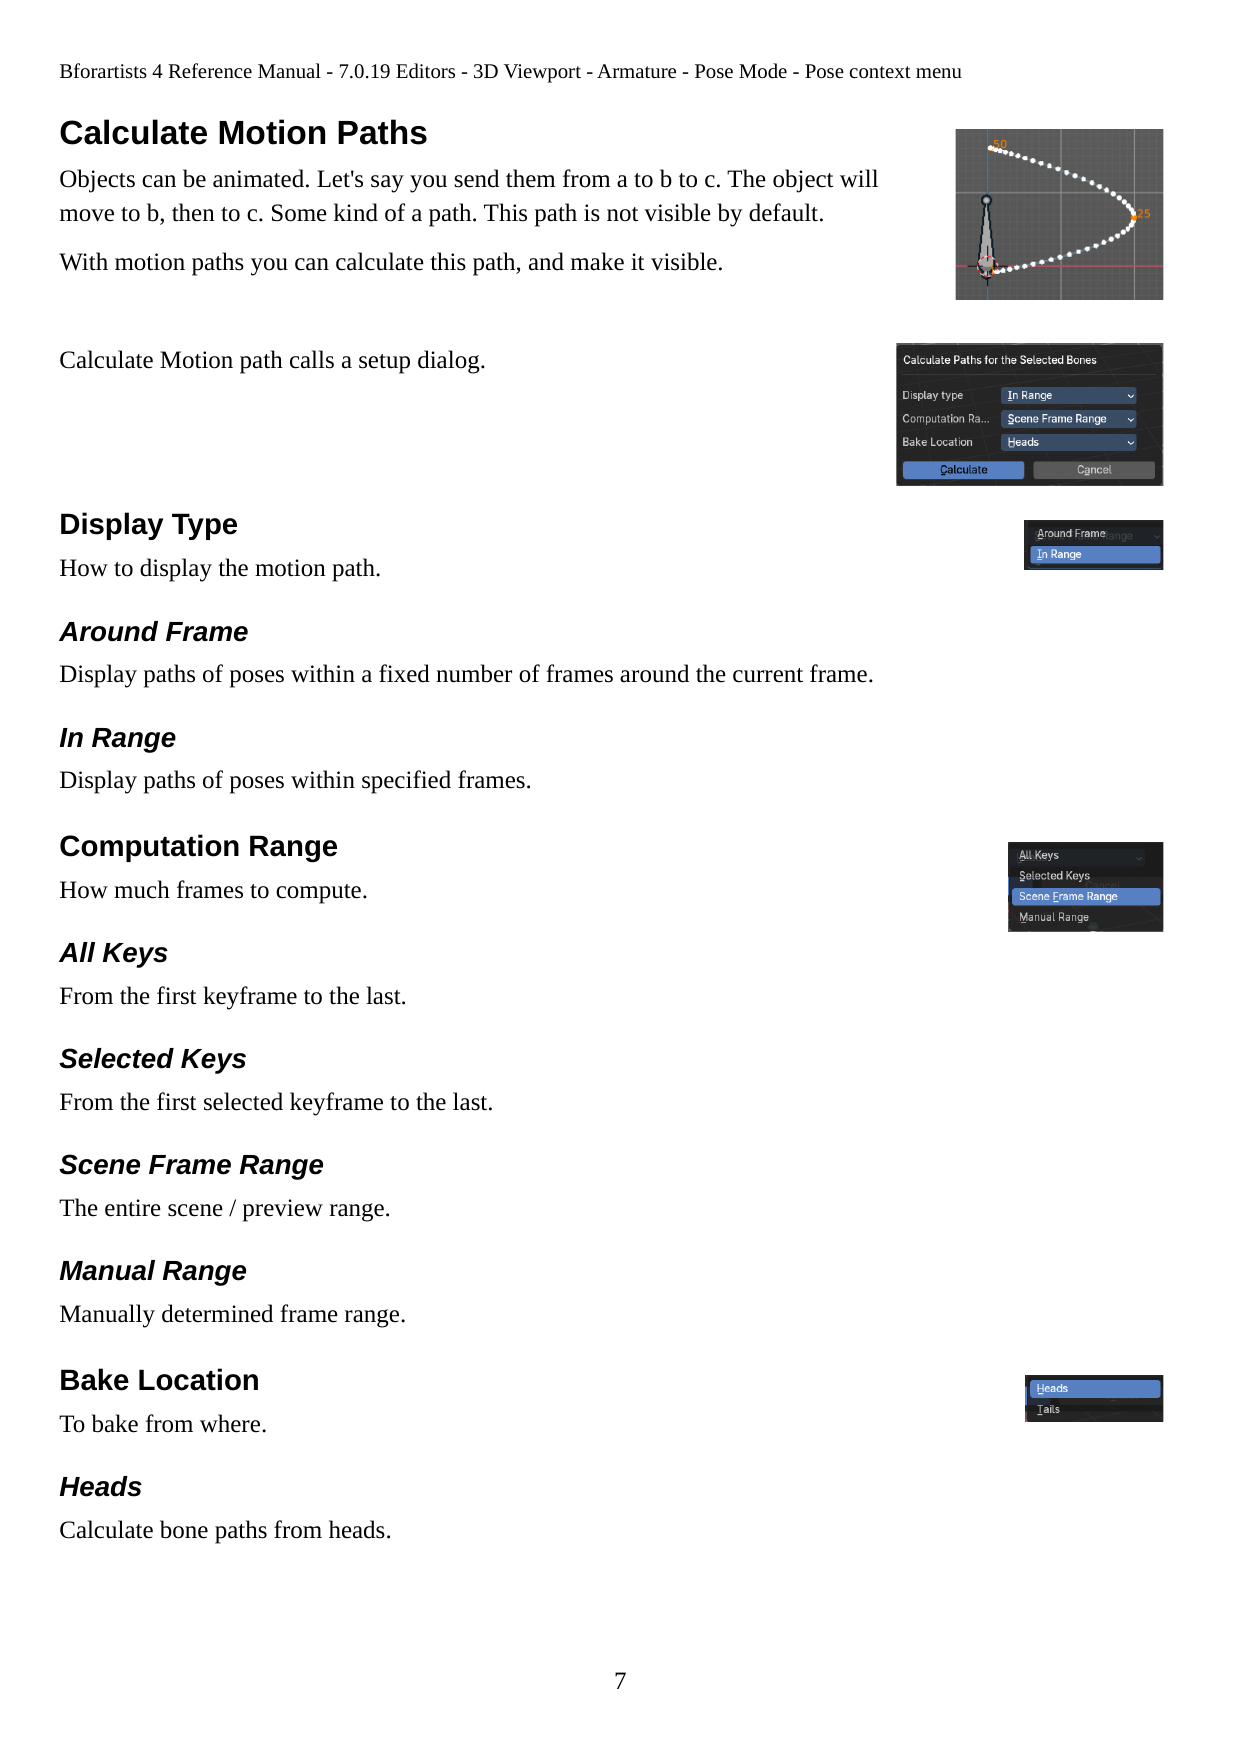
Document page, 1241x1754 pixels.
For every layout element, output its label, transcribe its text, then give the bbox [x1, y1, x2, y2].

text With motion paths you can calculate this path, and make it visible. [59, 247, 955, 276]
text Calculate Motion path calls a setup dialog. [59, 345, 896, 374]
subtitle Heads [59, 1470, 1181, 1502]
subtitle Manual Range [59, 1254, 1181, 1286]
subtitle Around Frame [59, 615, 1181, 647]
subtitle In Range [59, 721, 1181, 753]
picture [1025, 1375, 1164, 1422]
text From the first keyframe to the last. [59, 981, 1181, 1010]
text The entire scene / preview range. [59, 1193, 1181, 1222]
subtitle Bake Location [59, 1363, 1181, 1396]
subtitle Calculate Motion Paths [59, 113, 1181, 151]
text How to display the motion path. [59, 553, 1181, 582]
text How much frames to compute. [59, 875, 1008, 904]
text Objects can be animated. Let's say you send them from a to b to c. The object will move to b, then to c. Some kind of a path. This path is not visible by default. [59, 164, 955, 227]
subtitle Computation Range [59, 829, 1181, 863]
picture [896, 343, 1164, 486]
text Display paths of poses within specified frames. [59, 765, 1181, 794]
text From the first selected keyframe to the last. [59, 1087, 1181, 1116]
subtitle All Keys [59, 937, 1181, 969]
picture [1024, 520, 1164, 570]
text Display paths of poses within a fixed number of frames around the current frame. [59, 659, 1181, 688]
subtitle Scene Frame Range [59, 1149, 1181, 1181]
text Calculate bone paths from heads. [59, 1515, 1181, 1543]
picture [1008, 842, 1164, 932]
subtitle Display Type [59, 507, 1181, 541]
text To bake from where. [59, 1409, 1181, 1438]
subtitle Selected Keys [59, 1043, 1181, 1074]
picture [955, 129, 1164, 300]
text Manually determined frame range. [59, 1299, 1181, 1328]
